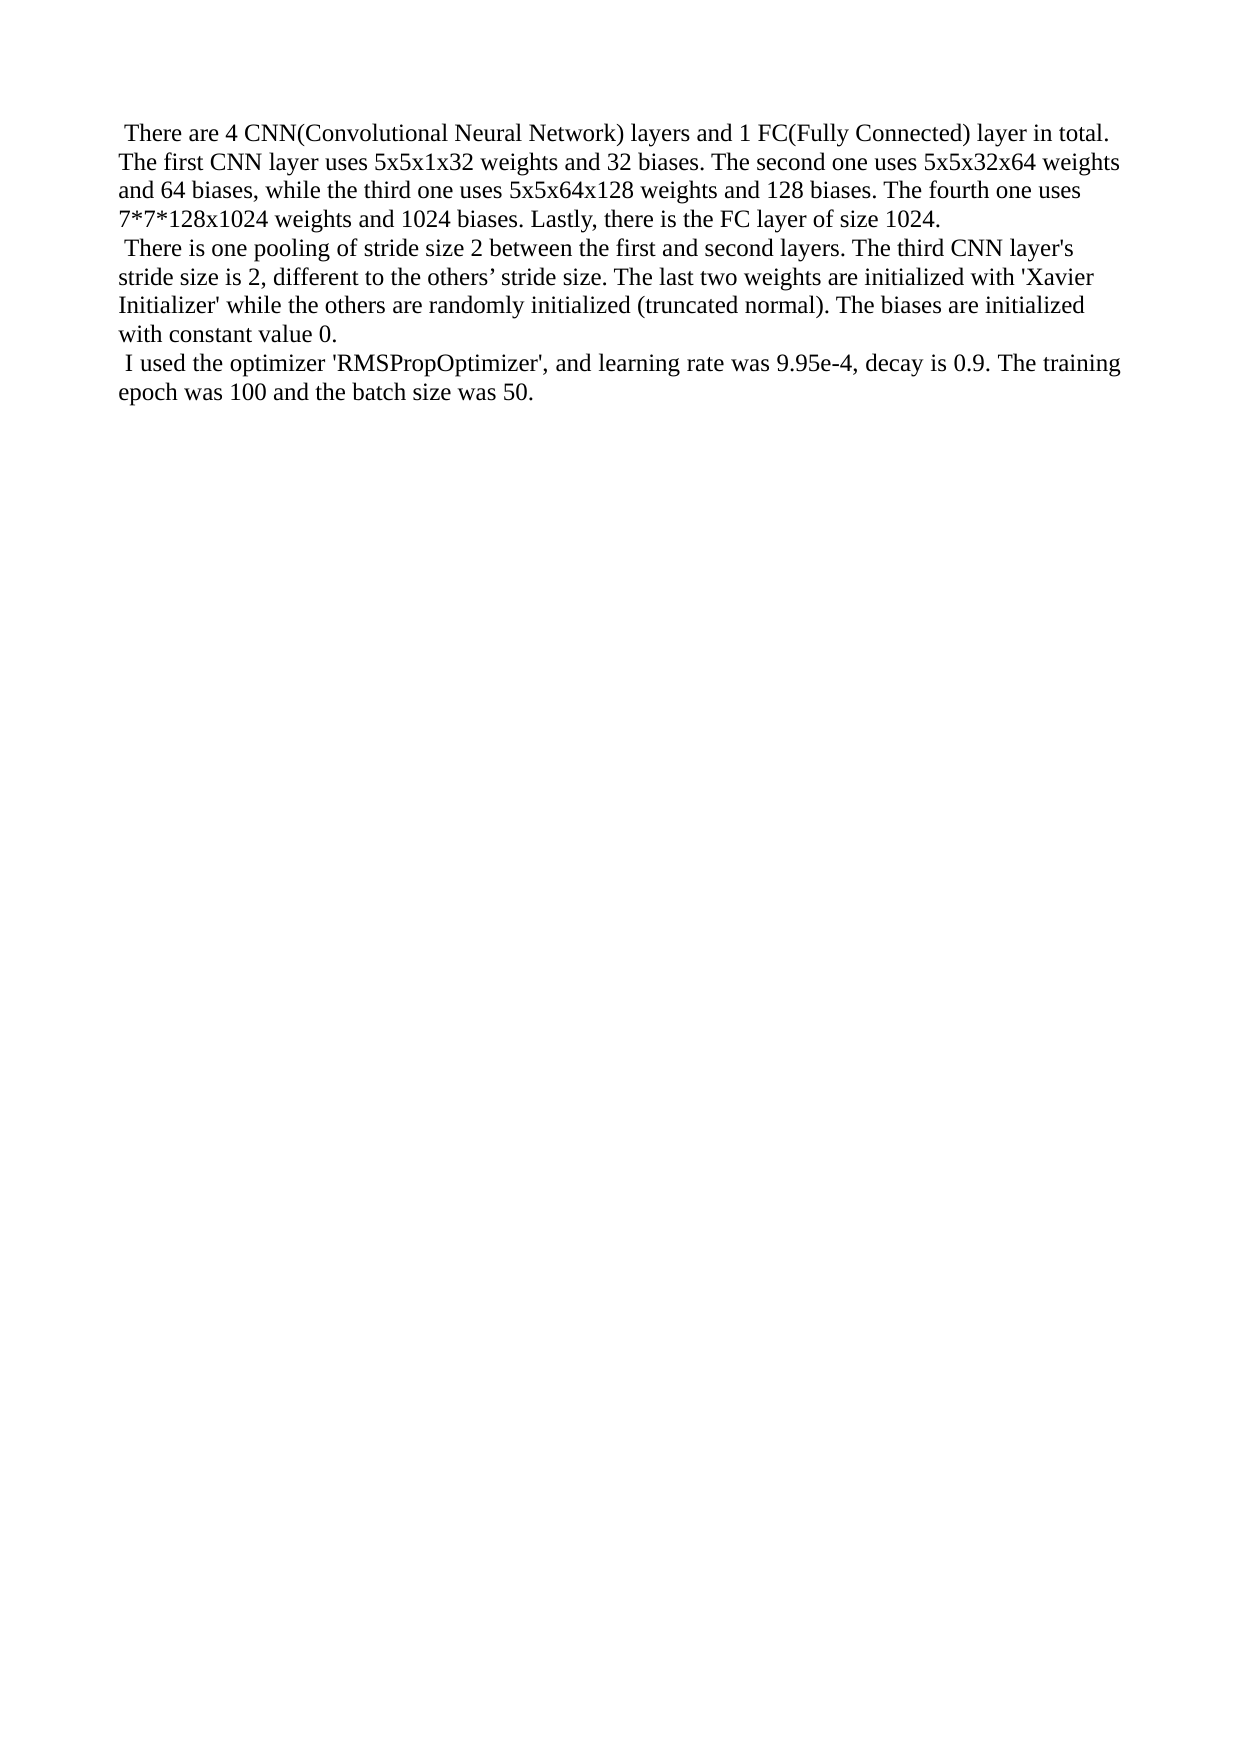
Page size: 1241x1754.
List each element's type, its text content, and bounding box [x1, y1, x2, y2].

text I used the optimizer 'RMSPropOptimizer', and learning rate was 9.95e-4, decay is 0.9. The training epoch was 100 and the batch size was 50. [118, 348, 1122, 406]
text There is one pooling of stride size 2 between the first and second layers. The third CNN layer's stride size is 2, different to the others’ stride size. The last two weights are initialized with 'Xavier Initializer' while the others are randomly initialized (truncated normal). The biases are initialized with constant value 0. [118, 233, 1122, 348]
text There are 4 CNN(Convolutional Neural Network) layers and 1 FC(Fully Connected) layer in total. The first CNN layer uses 5x5x1x32 weights and 32 biases. The second one uses 5x5x32x64 weights and 64 biases, while the third one uses 5x5x64x128 weights and 128 biases. The fourth one uses 7*7*128x1024 weights and 1024 biases. Lastly, there is the FC layer of size 1024. [118, 118, 1122, 233]
